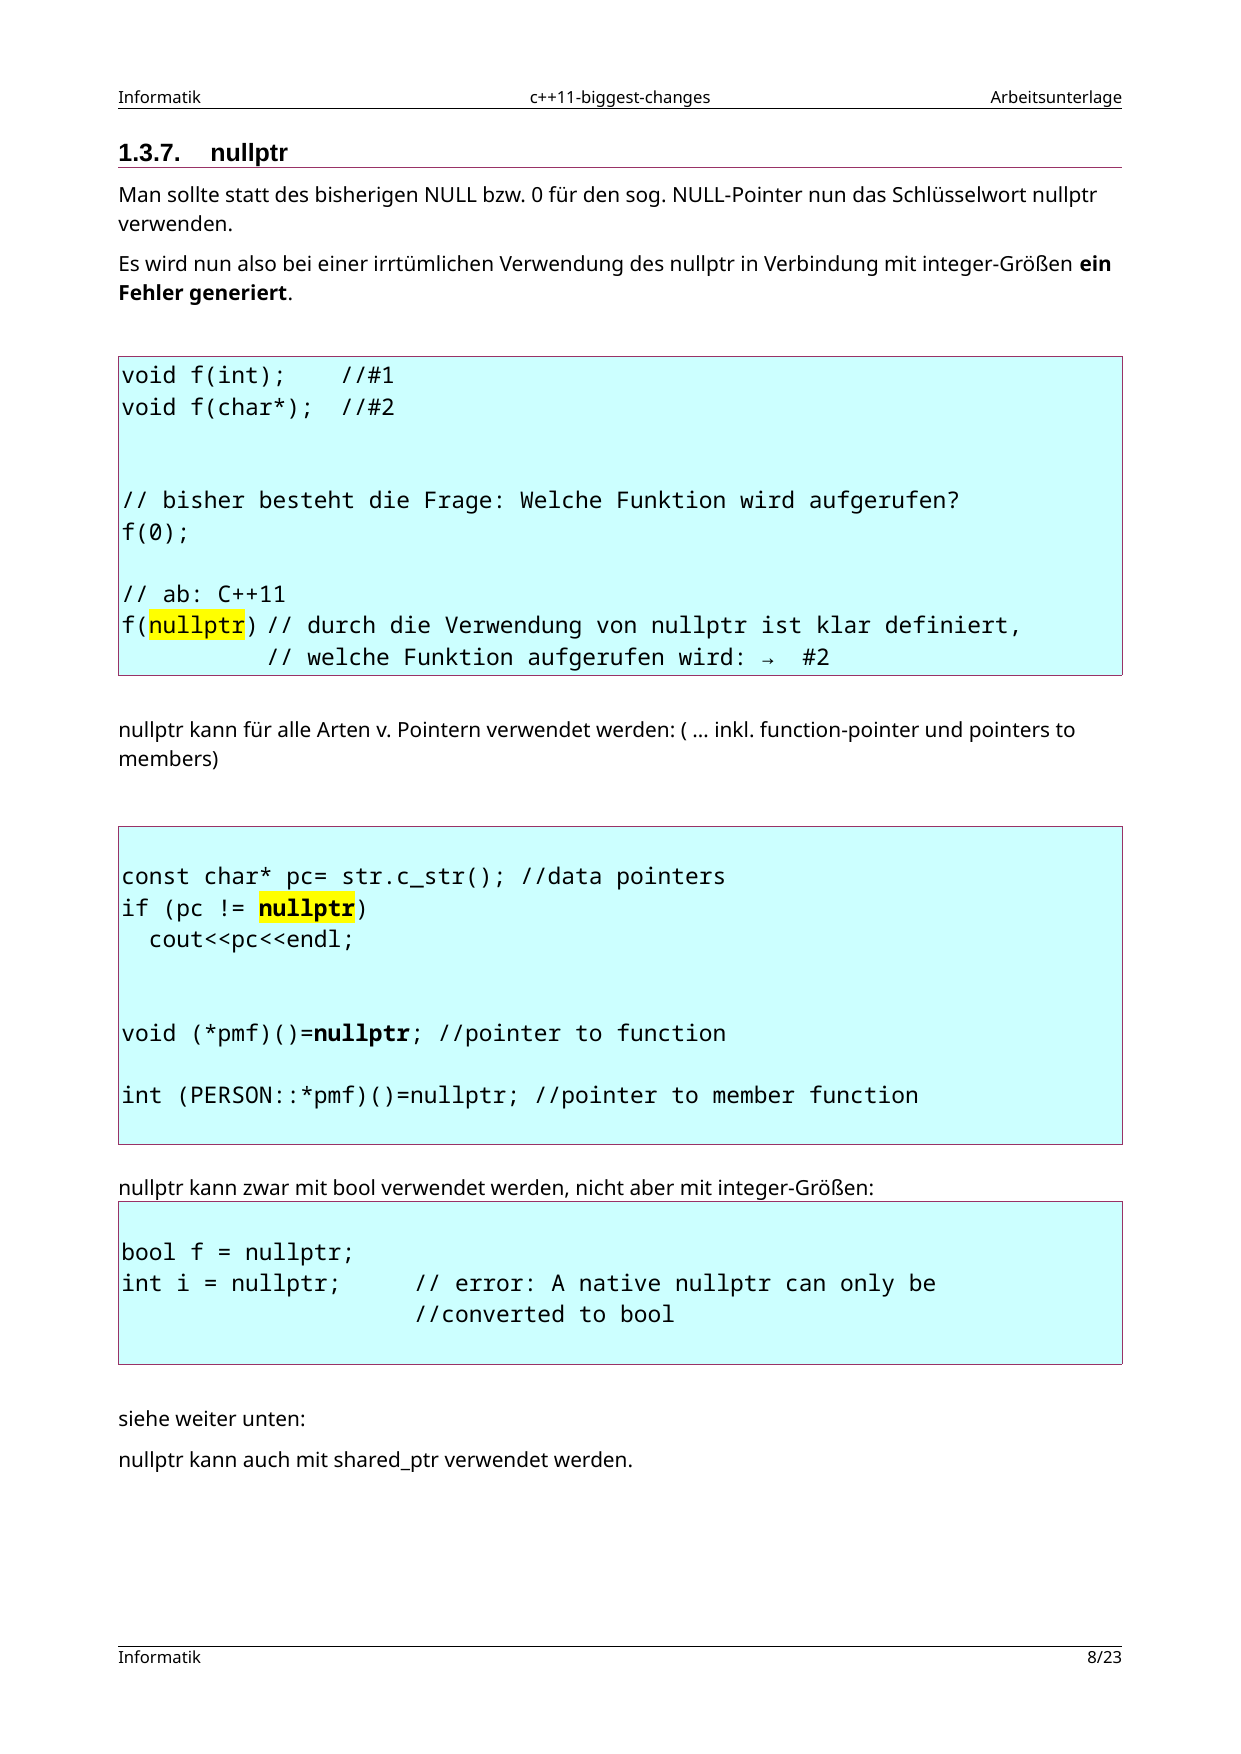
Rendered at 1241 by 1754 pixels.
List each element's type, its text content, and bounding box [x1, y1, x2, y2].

text f(nullptr) // durch die Verwendung von nullptr ist klar definiert, [119, 606, 1122, 637]
text void (*pmf)()=nullptr; //pointer to function [119, 1013, 1122, 1045]
text siehe weiter unten: [118, 1404, 1122, 1433]
text f(0); [119, 512, 1122, 544]
text //converted to bool [119, 1295, 1122, 1326]
text void f(int); //#1 [119, 357, 1122, 387]
text Es wird nun also bei einer irrtümlichen Verwendung des nullptr in Verbindung mit integer-Größen ein Fehler generiert. [118, 249, 1122, 306]
text // ab: C++11 [119, 575, 1122, 606]
text nullptr kann auch mit shared_ptr verwendet werden. [118, 1446, 1122, 1474]
text int (PERSON::*pmf)()=nullptr; //pointer to member function [119, 1076, 1122, 1107]
text void f(char*); //#2 [119, 387, 1122, 419]
text // bisher besteht die Frage: Welche Funktion wird aufgerufen? [119, 481, 1122, 512]
text nullptr kann zwar mit bool verwendet werden, nicht aber mit integer-Größen: [118, 1173, 1122, 1201]
text const char* pc= str.c_str(); //data pointers [119, 857, 1122, 888]
subtitle nullptr [118, 138, 1122, 167]
text cout<<pc<<endl; [119, 920, 1122, 951]
text if (pc != nullptr) [119, 888, 1122, 920]
text nullptr kann für alle Arten v. Pointern verwendet werden: ( … inkl. function-pointer und pointers to members) [118, 716, 1122, 772]
text bool f = nullptr; [119, 1233, 1122, 1264]
text int i = nullptr; // error: A native nullptr can only be [119, 1264, 1122, 1295]
text Man sollte statt des bisherigen NULL bzw. 0 für den sog. NULL-Pointer nun das Schlüsselwort nullptr verwenden. [118, 180, 1122, 237]
text // welche Funktion aufgerufen wird: → #2 [119, 637, 1122, 675]
